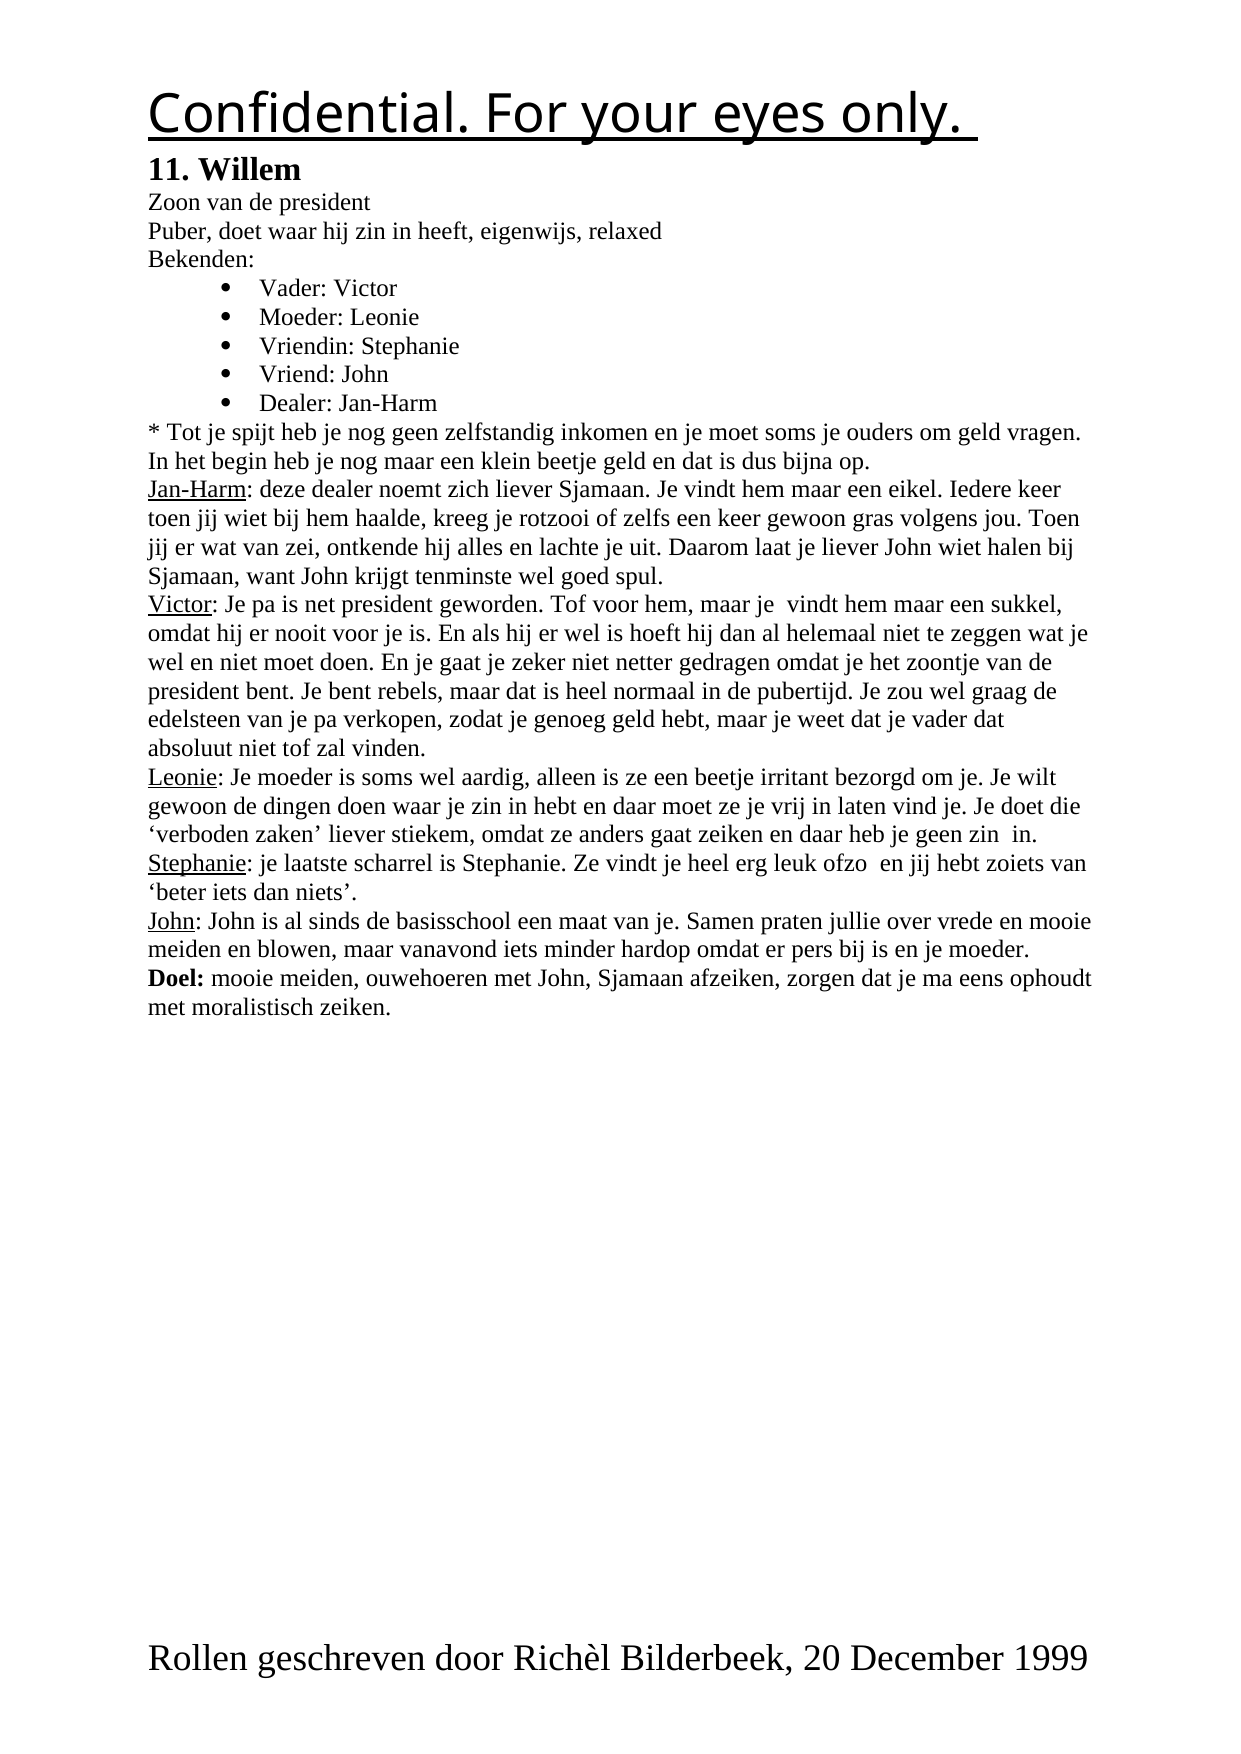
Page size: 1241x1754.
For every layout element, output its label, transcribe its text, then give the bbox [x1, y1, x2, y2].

text Leonie: Je moeder is soms wel aardig, alleen is ze een beetje irritant bezorgd om je. Je wilt gewoon de dingen doen waar je zin in hebt en daar moet ze je vrij in laten vind je. Je doet die ‘verboden zaken’ liever stiekem, omdat ze anders gaat zeiken en daar heb je geen zin in. [148, 762, 1093, 848]
text Zoon van de president [148, 187, 1093, 216]
text John: John is al sinds de basisschool een maat van je. Samen praten jullie over vrede en mooie meiden en blowen, maar vanavond iets minder hardop omdat er pers bij is en je moeder. [148, 906, 1093, 963]
text * Tot je spijt heb je nog geen zelfstandig inkomen en je moet soms je ouders om geld vragen. In het begin heb je nog maar een klein beetje geld en dat is dus bijna op. [148, 417, 1093, 474]
text Jan-Harm: deze dealer noemt zich liever Sjamaan. Je vindt hem maar een eikel. Iedere keer toen jij wiet bij hem haalde, kreeg je rotzooi of zelfs een keer gewoon gras volgens jou. Toen jij er wat van zei, ontkende hij alles en lachte je uit. Daarom laat je liever John wiet halen bij Sjamaan, want John krijgt tenminste wel goed spul. [148, 474, 1093, 589]
list Vriendin: Stephanie [221, 331, 1093, 359]
list Vader: Victor [221, 273, 1093, 302]
text Puber, doet waar hij zin in heeft, eigenwijs, relaxed [148, 216, 1093, 244]
text Doel: mooie meiden, ouwehoeren met John, Sjamaan afzeiken, zorgen dat je ma eens ophoudt met moralistisch zeiken. [148, 963, 1093, 1021]
text Victor: Je pa is net president geworden. Tof voor hem, maar je vindt hem maar een sukkel, omdat hij er nooit voor je is. En als hij er wel is hoeft hij dan al helemaal niet te zeggen wat je wel en niet moet doen. En je gaat je zeker niet netter gedragen omdat je het zoontje van de president bent. Je bent rebels, maar dat is heel normaal in de pubertijd. Je zou wel graag de edelsteen van je pa verkopen, zodat je genoeg geld hebt, maar je weet dat je vader dat absoluut niet tof zal vinden. [148, 589, 1093, 762]
text Stephanie: je laatste scharrel is Stephanie. Ze vindt je heel erg leuk ofzo en jij hebt zoiets van ‘beter iets dan niets’. [148, 848, 1093, 906]
list Moeder: Leonie [221, 302, 1093, 331]
list Dealer: Jan-Harm [221, 388, 1093, 417]
text 11. Willem [148, 149, 1093, 187]
list Vriend: John [221, 359, 1093, 388]
text Bekenden: [148, 244, 1093, 273]
